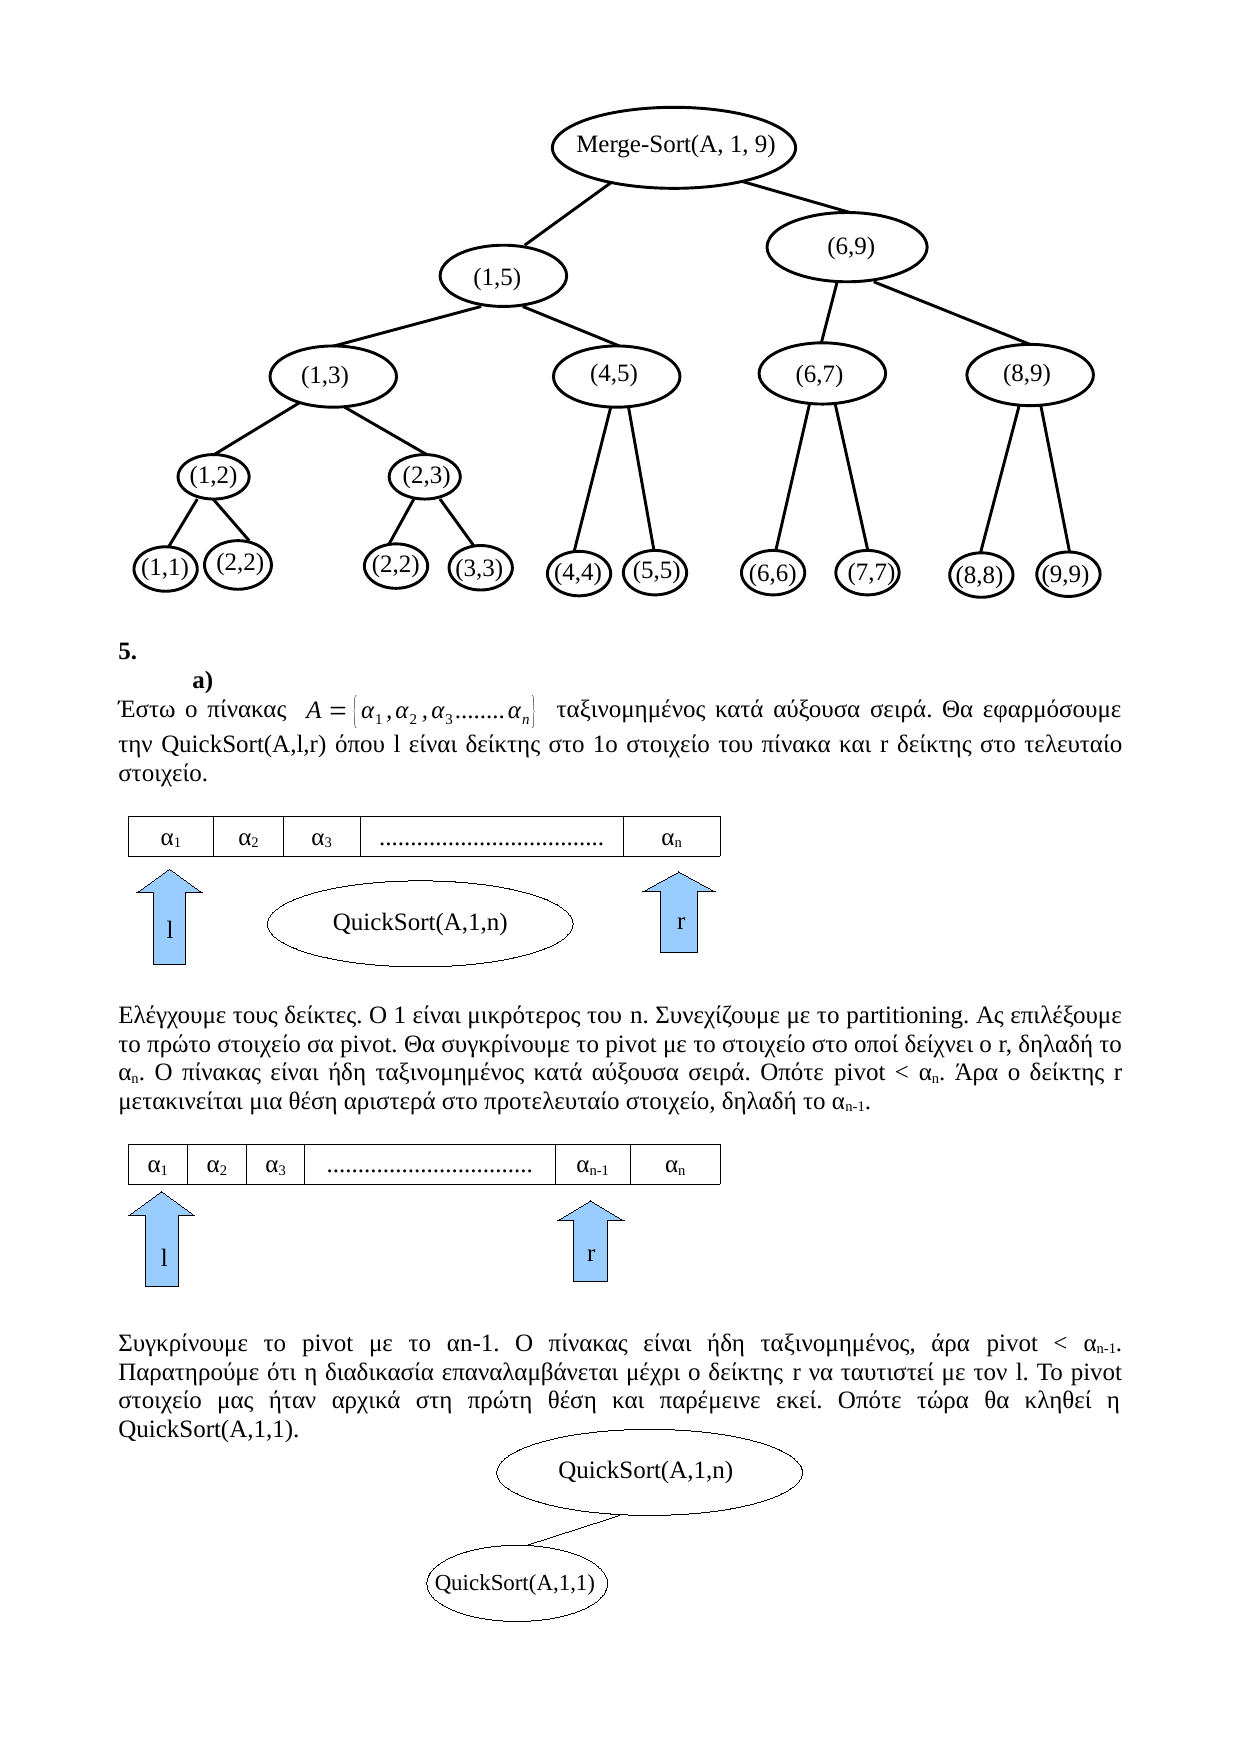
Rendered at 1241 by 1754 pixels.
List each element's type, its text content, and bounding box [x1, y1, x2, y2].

text Συγκρίνουμε το pivot με το αn-1. Ο πίνακας είναι ήδη ταξινομημένος, άρα pivot < αn-1. Παρατηρούμε ότι η διαδικασία επαναλαμβάνεται μέχρι ο δείκτης r να ταυτιστεί με τον l. Το pivot στοιχείο μας ήταν αρχικά στη πρώτη θέση και παρέμεινε εκεί. Οπότε τώρα θα κληθεί η QuickSort(A,1,1). [118, 1328, 1122, 1443]
table_header αn [624, 817, 720, 856]
table_header α1 [129, 817, 213, 856]
table_header α1 [129, 1145, 187, 1184]
table_header α2 [188, 1145, 246, 1184]
table_header αn-1 [556, 1145, 630, 1184]
text 5. [118, 636, 1122, 665]
text a) [118, 665, 1122, 694]
table_header αn [631, 1145, 720, 1184]
table_header α3 [284, 817, 360, 856]
table_header α2 [214, 817, 283, 856]
text Ελέγχουμε τους δείκτες. Ο 1 είναι μικρότερος του n. Συνεχίζουμε με το partitioning. Ας επιλέξουμε το πρώτο στοιχείο σα pivot. Θα συγκρίνουμε το pivot με το στοιχείο στο οποί δείχνει ο r, δηλαδή το αn. Ο πίνακας είναι ήδη ταξινομημένος κατά αύξουσα σειρά. Οπότε pivot < αn. Άρα ο δείκτης r μετακινείται μια θέση αριστερά στο προτελευταίο στοιχείο, δηλαδή το αn-1. [118, 1000, 1122, 1115]
table_header ................................. [305, 1145, 555, 1184]
table_header α3 [247, 1145, 304, 1184]
table_header .................................... [361, 817, 623, 856]
text Έστω ο πίνακαςταξινομημένος κατά αύξουσα σειρά. Θα εφαρμόσουμε την QuickSort(A,l,r) όπου l είναι δείκτης στο 1ο στοιχείο του πίνακα και r δείκτης στο τελευταίο στοιχείο. [118, 694, 1122, 787]
